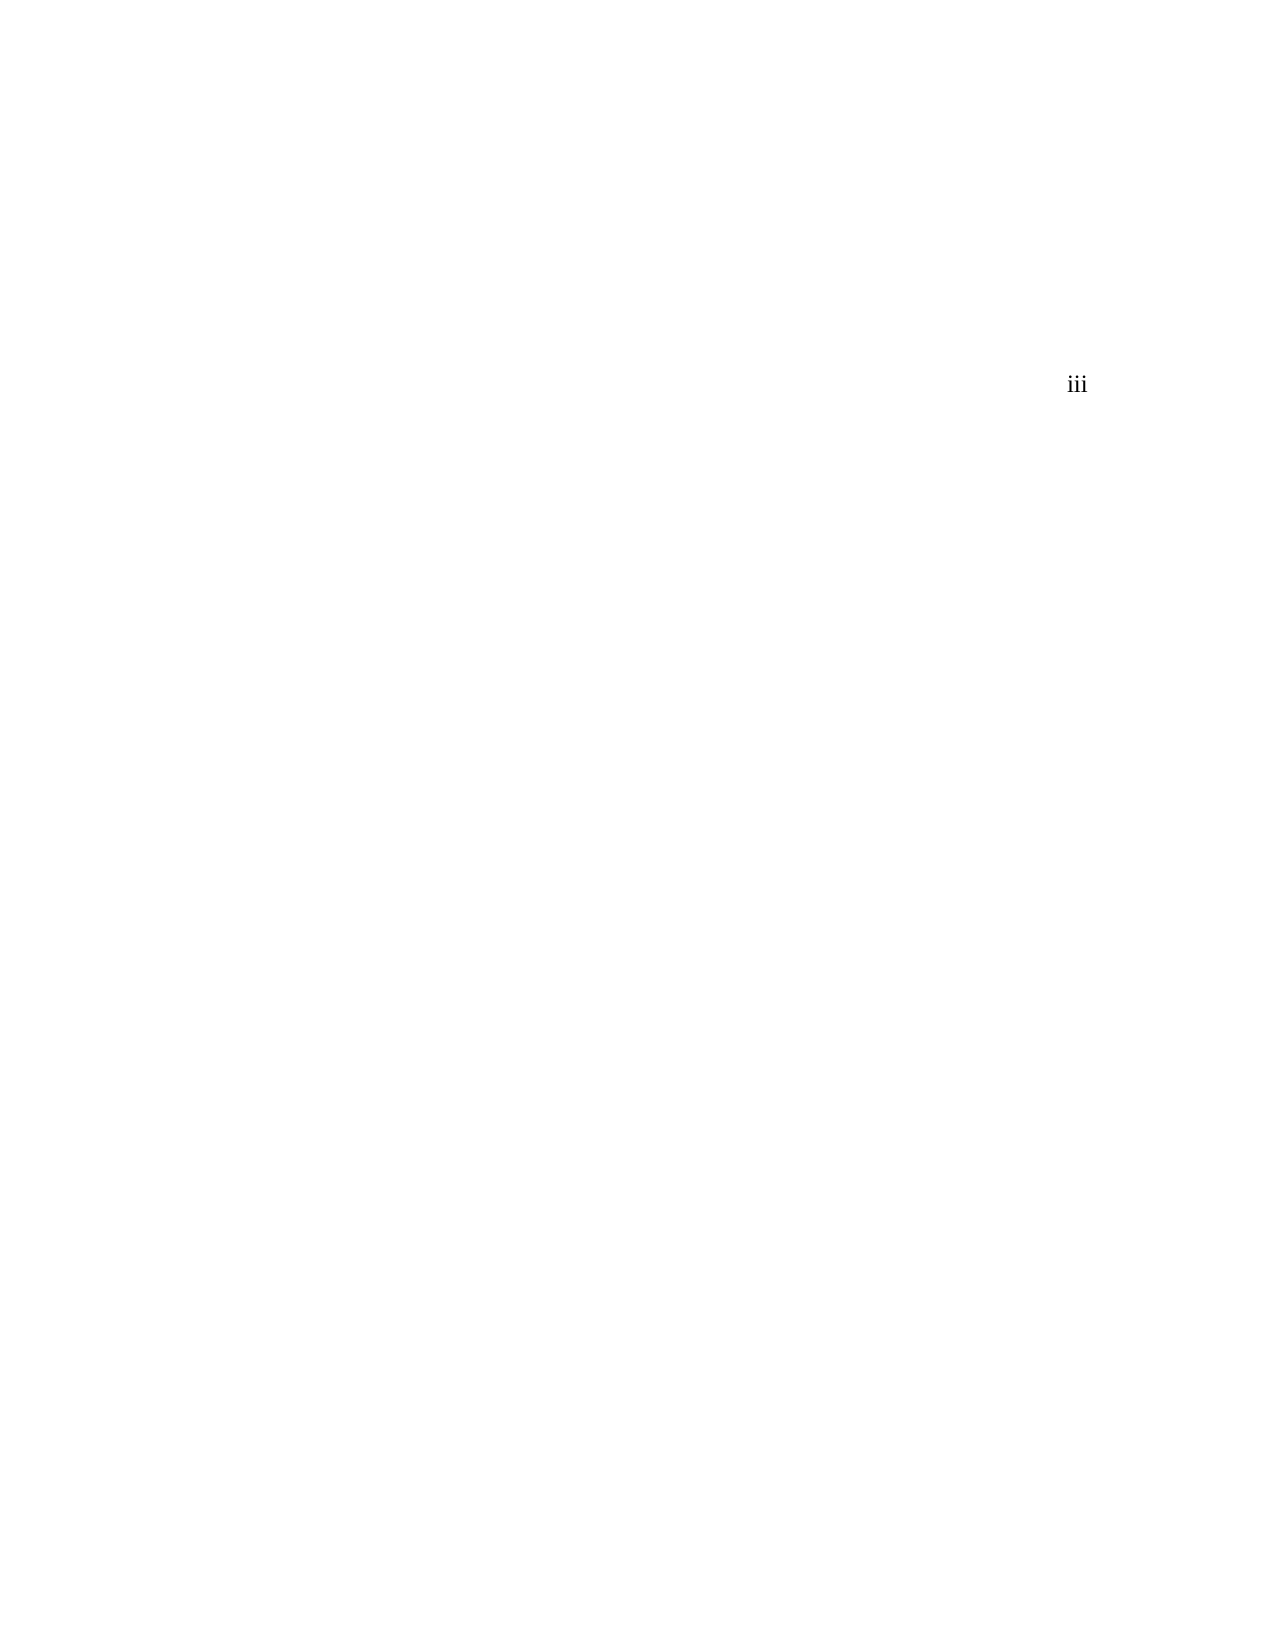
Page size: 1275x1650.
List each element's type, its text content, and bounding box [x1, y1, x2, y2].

text iii [187, 369, 1087, 398]
